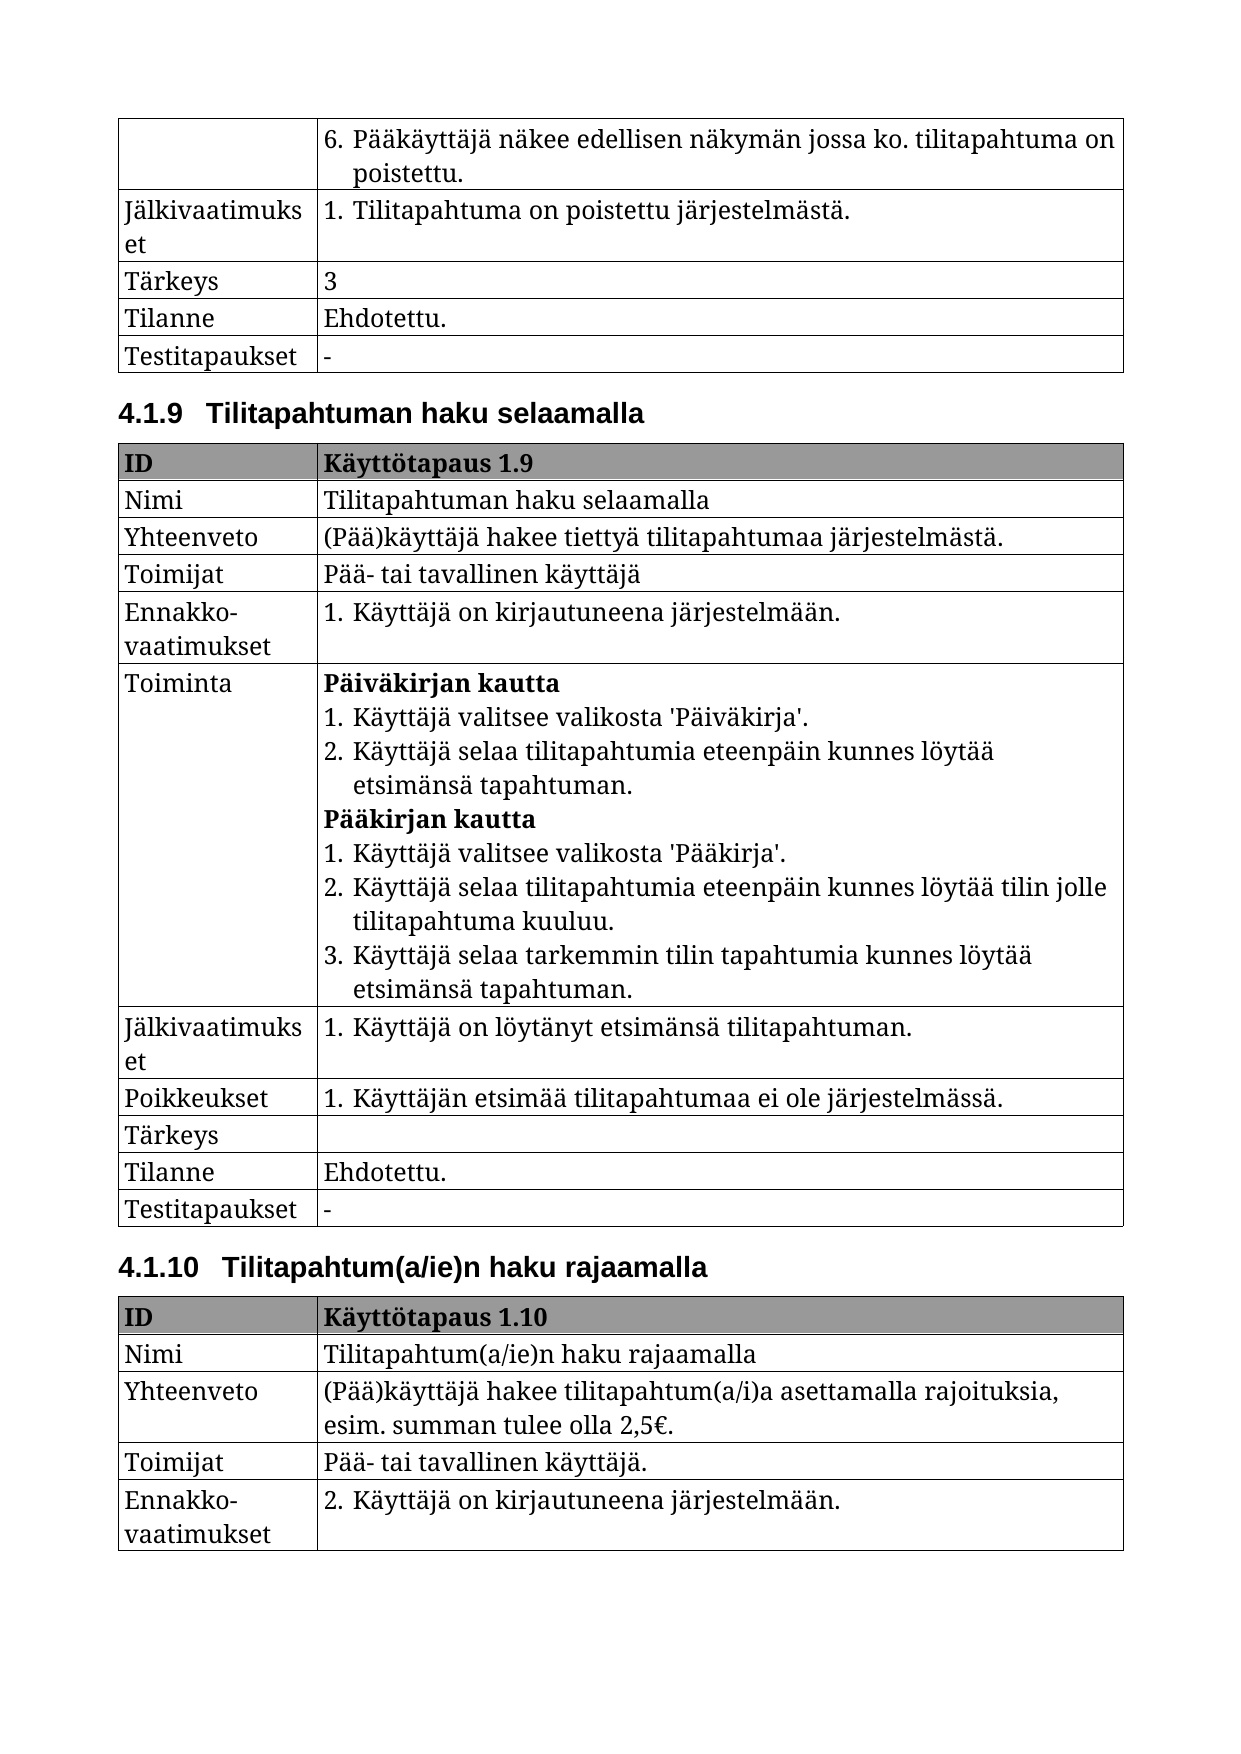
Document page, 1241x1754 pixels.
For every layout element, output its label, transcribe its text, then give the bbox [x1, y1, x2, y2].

table_cell Pääkäyttäjä selaa kirjanpitoa joko päivä- tai pääkirjan kautta Pääkäyttäjä löytää haluamansa tapahtuman. Pääkäyttäjä valitsee sen kohdalta 'Poista'. Järjestelmä pyytää varmistusta tilitapahtuman poistosta. Pääkäyttäjä varmistaa haluavansa poistaa tilitapahtuman. Pääkäyttäjä näkee edellisen näkymän jossa ko. tilitapahtuma on poistettu. [318, 119, 1123, 189]
table_cell Jälkivaatimukset [119, 1007, 317, 1077]
table_cell Tärkeys [119, 1116, 317, 1152]
table_header ID [119, 1297, 317, 1333]
table_cell (Pää)käyttäjä hakee tilitapahtum(a/i)a asettamalla rajoituksia, esim. summan tulee olla 2,5€. [318, 1372, 1123, 1442]
table_header ID [119, 444, 317, 479]
table_cell Käyttäjän etsimää tilitapahtumaa ei ole järjestelmässä. [318, 1079, 1123, 1114]
table_cell (Pää)käyttäjä hakee tiettyä tilitapahtumaa järjestelmästä. [318, 518, 1123, 554]
table_cell Poikkeukset [119, 1079, 317, 1114]
table_cell Testitapaukset [119, 336, 317, 372]
table_cell Toimijat [119, 1443, 317, 1479]
table_cell Tilanne [119, 1153, 317, 1189]
table_header Käyttötapaus 1.10 [318, 1297, 1123, 1333]
table_cell [119, 119, 317, 189]
table_cell [318, 1116, 1123, 1152]
table_cell Nimi [119, 481, 317, 517]
table_header Käyttötapaus 1.9 [318, 444, 1123, 479]
subtitle Tilitapahtuman haku selaamalla [118, 397, 1122, 430]
table_cell Pää- tai tavallinen käyttäjä. [318, 1443, 1123, 1479]
table_cell Tilitapahtum(a/ie)n haku rajaamalla [318, 1335, 1123, 1371]
subtitle Tilitapahtum(a/ie)n haku rajaamalla [118, 1251, 1122, 1284]
table_cell Ehdotettu. [318, 299, 1123, 335]
table_cell Toiminta [119, 664, 317, 1006]
table_cell Yhteenveto [119, 518, 317, 554]
table_cell Tärkeys [119, 262, 317, 298]
table_cell Käyttäjä on kirjautuneena järjestelmään. [318, 1480, 1123, 1550]
table_cell Tilitapahtuma on poistettu järjestelmästä. [318, 190, 1123, 261]
table_cell Jälkivaatimukset [119, 190, 317, 261]
table_cell Tilanne [119, 299, 317, 335]
table_cell Testitapaukset [119, 1190, 317, 1226]
table_cell Pää- tai tavallinen käyttäjä [318, 555, 1123, 591]
table_cell Ennakko-vaatimukset [119, 592, 317, 662]
table_cell Käyttäjä on löytänyt etsimänsä tilitapahtuman. [318, 1007, 1123, 1077]
table_cell Ennakko-vaatimukset [119, 1480, 317, 1550]
table_cell Yhteenveto [119, 1372, 317, 1442]
table_cell - [318, 1190, 1123, 1226]
table_cell Toimijat [119, 555, 317, 591]
table_cell - [318, 336, 1123, 372]
table_cell Nimi [119, 1335, 317, 1371]
table_cell Ehdotettu. [318, 1153, 1123, 1189]
table_cell Päiväkirjan kautta Käyttäjä valitsee valikosta 'Päiväkirja'. Käyttäjä selaa tilitapahtumia eteenpäin kunnes löytää etsimänsä tapahtuman. Pääkirjan kautta Käyttäjä valitsee valikosta 'Pääkirja'. Käyttäjä selaa tilitapahtumia eteenpäin kunnes löytää tilin jolle tilitapahtuma kuuluu. Käyttäjä selaa tarkemmin tilin tapahtumia kunnes löytää etsimänsä tapahtuman. [318, 664, 1123, 1006]
table_cell Tilitapahtuman haku selaamalla [318, 481, 1123, 517]
table_cell 3 [318, 262, 1123, 298]
table_cell Käyttäjä on kirjautuneena järjestelmään. [318, 592, 1123, 662]
